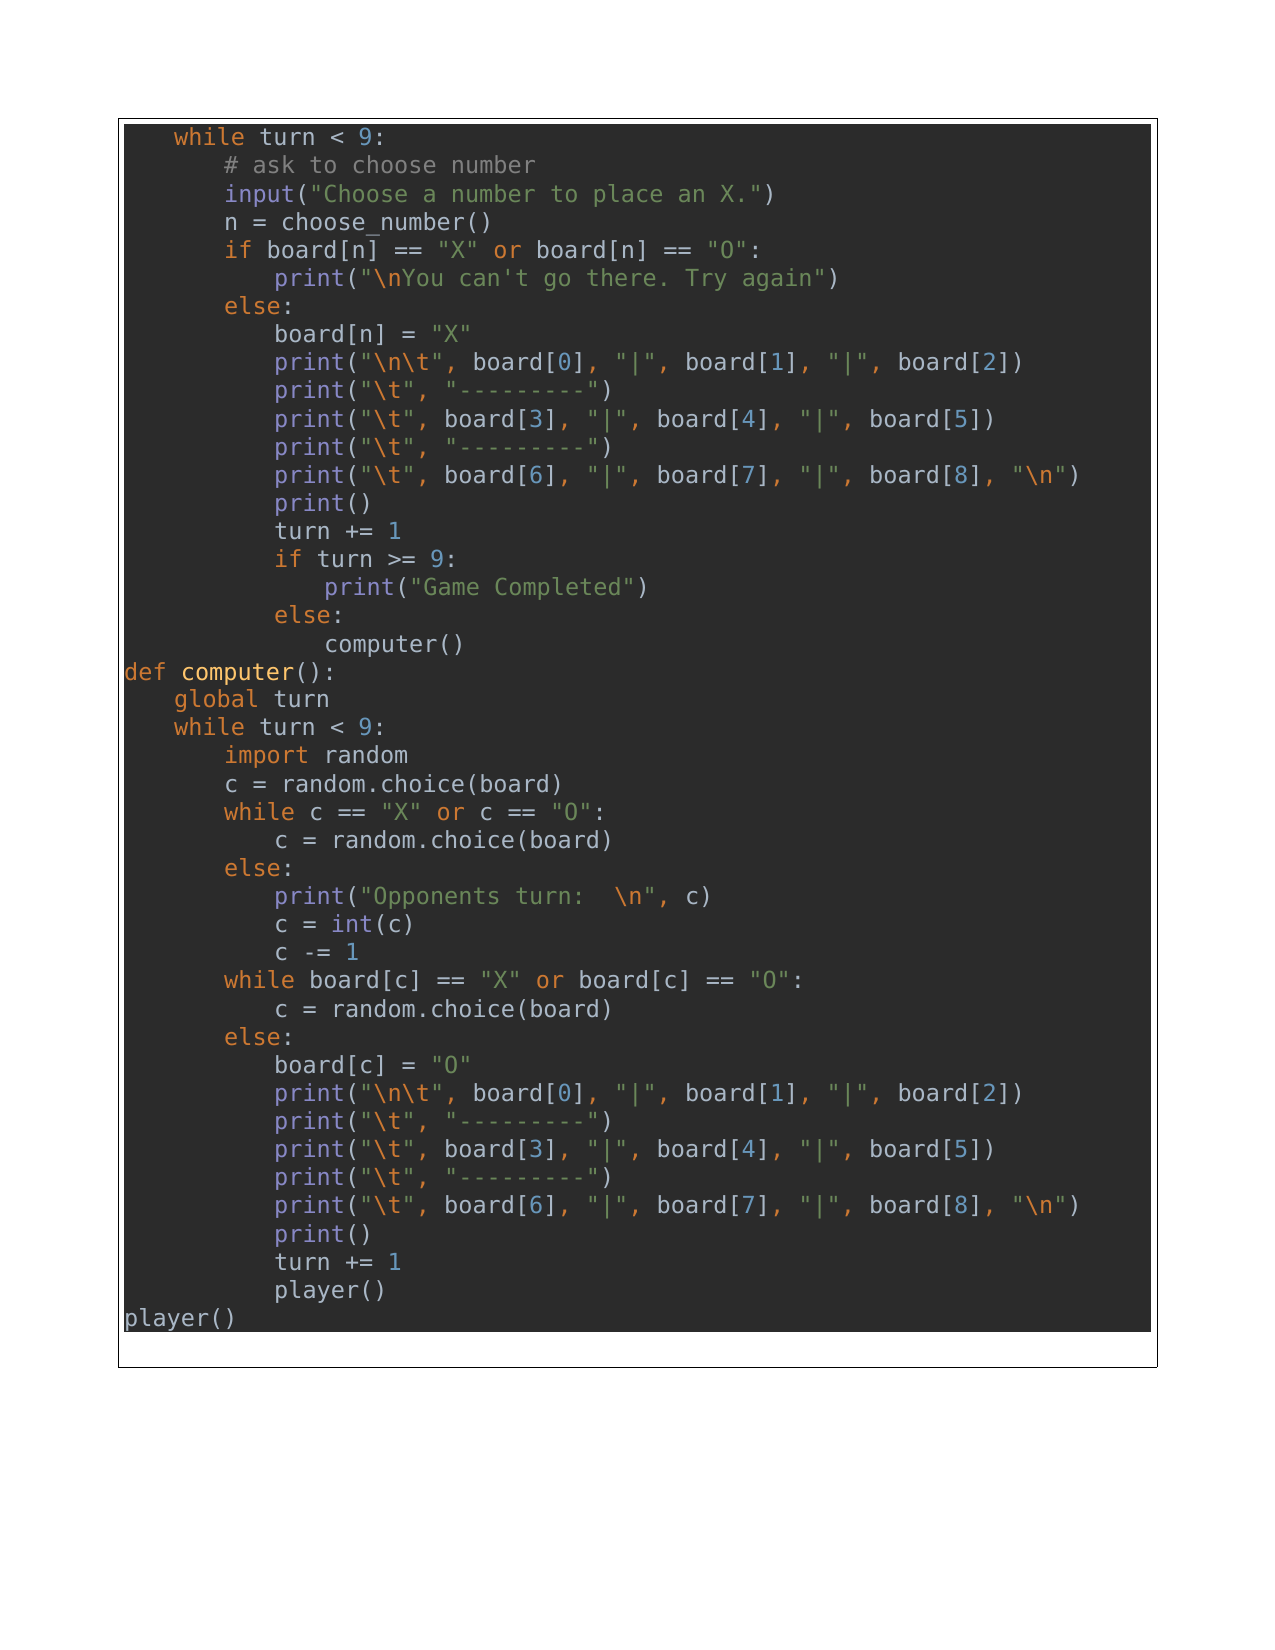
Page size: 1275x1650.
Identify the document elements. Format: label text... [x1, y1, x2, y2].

table_header while turn < 9: # ask to choose number input("Choose a number to place an X.") n = choose_number() if board[n] == "X" or board[n] == "O": print("\nYou can't go there. Try again") else: board[n] = "X" print("\n\t", board[0], "|", board[1], "|", board[2]) print("\t", "---------") print("\t", board[3], "|", board[4], "|", board[5]) print("\t", "---------") print("\t", board[6], "|", board[7], "|", board[8], "\n") print() turn += 1 if turn >= 9: print("Game Completed") else: computer() def computer(): global turn while turn < 9: import random c = random.choice(board) while c == "X" or c == "O": c = random.choice(board) else: print("Opponents turn: \n", c) c = int(c) c -= 1 while board[c] == "X" or board[c] == "O": c = random.choice(board) else: board[c] = "O" print("\n\t", board[0], "|", board[1], "|", board[2]) print("\t", "---------") print("\t", board[3], "|", board[4], "|", board[5]) print("\t", "---------") print("\t", board[6], "|", board[7], "|", board[8], "\n") print() turn += 1 player() player() [119, 119, 1157, 1367]
